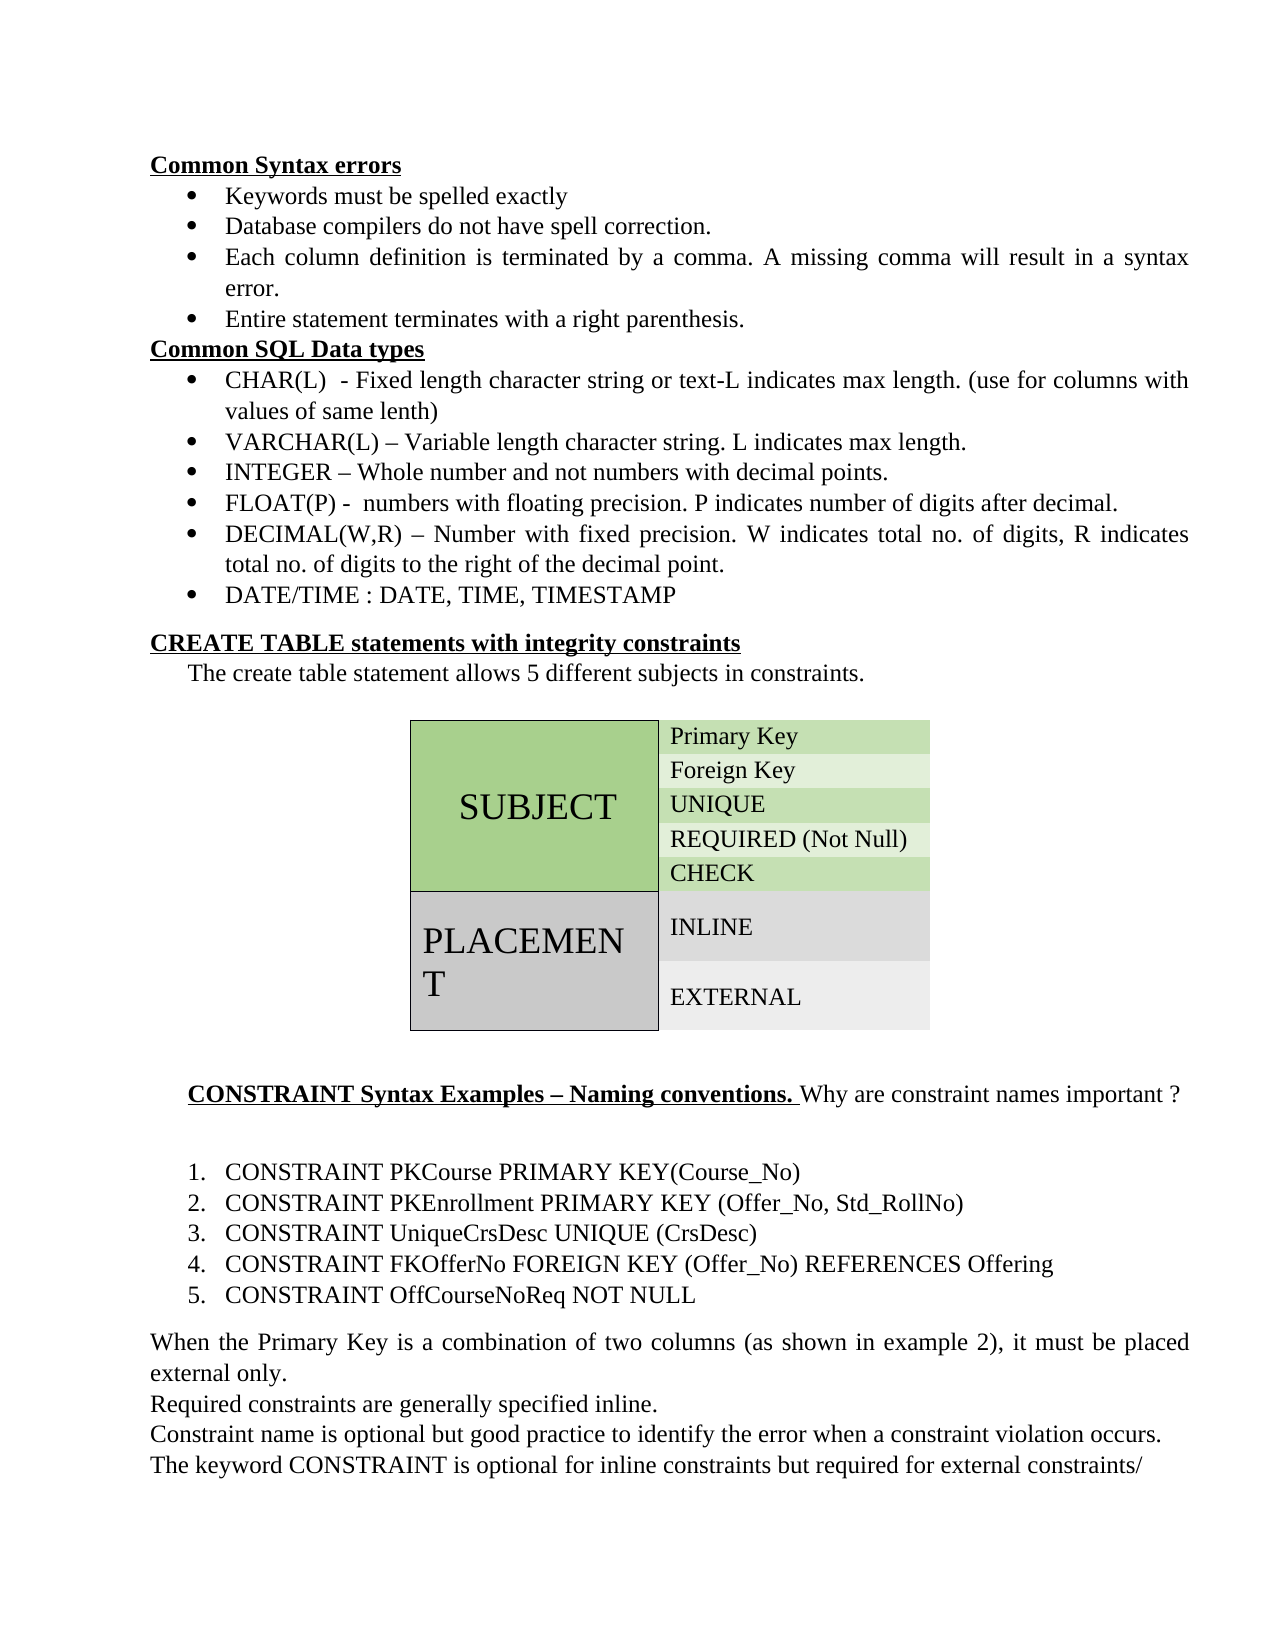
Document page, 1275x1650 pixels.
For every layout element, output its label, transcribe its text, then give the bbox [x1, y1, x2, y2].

list CONSTRAINT PKCourse PRIMARY KEY(Course_No) [187, 1157, 1191, 1186]
list Database compilers do not have spell correction. [187, 211, 1191, 240]
table_header SUBJECT [411, 721, 658, 891]
table_cell Foreign Key [659, 754, 930, 788]
table_cell CHECK [659, 857, 930, 891]
text Constraint name is optional but good practice to identify the error when a constraint violation occurs. [150, 1419, 1191, 1448]
text Common SQL Data types [150, 334, 1191, 363]
table_cell PLACEMENT [411, 892, 658, 1030]
text When the Primary Key is a combination of two columns (as shown in example 2), it must be placed external only. [150, 1327, 1191, 1387]
table_cell EXTERNAL [659, 961, 930, 1030]
list CHAR(L) - Fixed length character string or text-L indicates max length. (use for columns with values of same lenth) [187, 365, 1191, 424]
list DECIMAL(W,R) – Number with fixed precision. W indicates total no. of digits, R indicates total no. of digits to the right of the decimal point. [187, 519, 1191, 578]
text Common Syntax errors [150, 150, 1191, 179]
table_cell UNIQUE [659, 788, 930, 823]
text Required constraints are generally specified inline. [150, 1389, 1191, 1417]
list CONSTRAINT PKEnrollment PRIMARY KEY (Offer_No, Std_RollNo) [187, 1188, 1191, 1216]
text The create table statement allows 5 different subjects in constraints. [187, 658, 1191, 687]
text CONSTRAINT Syntax Examples – Naming conventions. Why are constraint names important ? [187, 1079, 1191, 1107]
list CONSTRAINT UniqueCrsDesc UNIQUE (CrsDesc) [187, 1218, 1191, 1247]
text The keyword CONSTRAINT is optional for inline constraints but required for external constraints/ [150, 1450, 1191, 1479]
list Entire statement terminates with a right parenthesis. [187, 304, 1191, 332]
table_header Primary Key [659, 720, 930, 754]
list CONSTRAINT OffCourseNoReq NOT NULL [187, 1280, 1191, 1308]
list VARCHAR(L) – Variable length character string. L indicates max length. [187, 427, 1191, 455]
list INTEGER – Whole number and not numbers with decimal points. [187, 457, 1191, 486]
table_cell REQUIRED (Not Null) [659, 823, 930, 857]
table_cell INLINE [659, 891, 930, 961]
list CONSTRAINT FKOfferNo FOREIGN KEY (Offer_No) REFERENCES Offering [187, 1249, 1191, 1278]
list Keywords must be spelled exactly [187, 181, 1191, 209]
list FLOAT(P) - numbers with floating precision. P indicates number of digits after decimal. [187, 488, 1191, 517]
text CREATE TABLE statements with integrity constraints [150, 628, 1191, 656]
list Each column definition is terminated by a comma. A missing comma will result in a syntax error. [187, 242, 1191, 302]
list DATE/TIME : DATE, TIME, TIMESTAMP [187, 580, 1191, 609]
